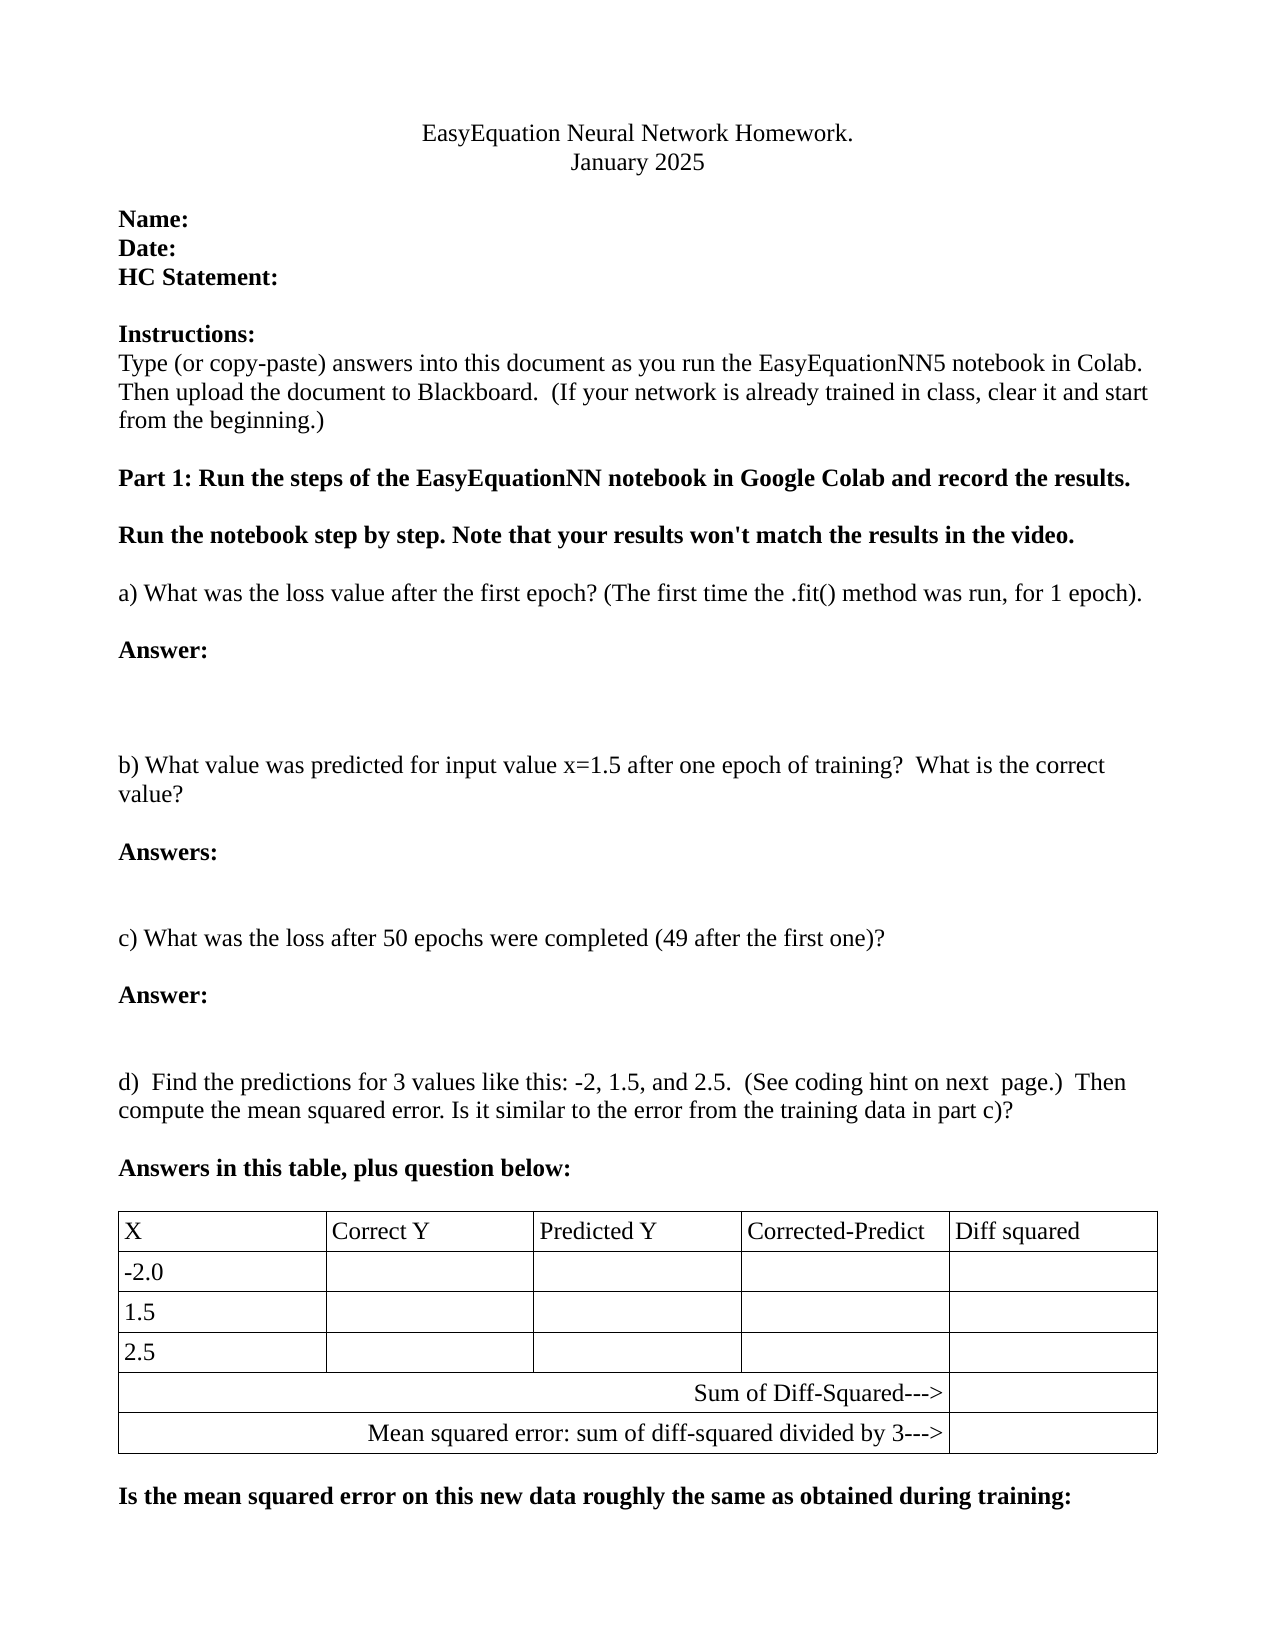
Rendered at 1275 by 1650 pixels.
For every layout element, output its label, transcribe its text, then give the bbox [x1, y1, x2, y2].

table_cell [950, 1373, 1157, 1412]
text d) Find the predictions for 3 values like this: -2, 1.5, and 2.5. (See coding hint on next page.) Then compute the mean squared error. Is it similar to the error from the training data in part c)? [118, 1067, 1157, 1124]
text Run the notebook step by step. Note that your results won't match the results in the video. [118, 521, 1157, 549]
table_header Correct Y [327, 1212, 533, 1251]
text Date: [118, 233, 1157, 262]
table_cell [950, 1333, 1157, 1372]
text Is the mean squared error on this new data roughly the same as obtained during training: [118, 1481, 1157, 1510]
table_header Corrected-Predict [742, 1212, 949, 1251]
table_cell [534, 1252, 741, 1291]
text Part 1: Run the steps of the EasyEquationNN notebook in Google Colab and record the results. [118, 463, 1157, 492]
text Name: [118, 204, 1157, 233]
text Answers: [118, 837, 1157, 866]
text January 2025 [118, 147, 1157, 176]
text Answers in this table, plus question below: [118, 1153, 1157, 1182]
table_cell [534, 1292, 741, 1332]
table_header Predicted Y [534, 1212, 741, 1251]
table_cell 1.5 [119, 1292, 326, 1332]
table_cell 2.5 [119, 1333, 326, 1372]
table_cell Sum of Diff-Squared---> [119, 1373, 949, 1412]
text EasyEquation Neural Network Homework. [118, 118, 1157, 147]
table_cell -2.0 [119, 1252, 326, 1291]
table_cell [742, 1292, 949, 1332]
text c) What was the loss after 50 epochs were completed (49 after the first one)? [118, 923, 1157, 952]
text Answer: [118, 636, 1157, 664]
table_cell [950, 1252, 1157, 1291]
table_cell [950, 1292, 1157, 1332]
table_cell [327, 1252, 533, 1291]
text b) What value was predicted for input value x=1.5 after one epoch of training? What is the correct value? [118, 751, 1157, 808]
text Instructions: [118, 319, 1157, 348]
table_cell [950, 1413, 1157, 1452]
table_header Diff squared [950, 1212, 1157, 1251]
table_cell [327, 1292, 533, 1332]
table_cell [742, 1333, 949, 1372]
table_cell [742, 1252, 949, 1291]
table_cell [534, 1333, 741, 1372]
table_cell Mean squared error: sum of diff-squared divided by 3---> [119, 1413, 949, 1452]
text HC Statement: [118, 262, 1157, 291]
text a) What was the loss value after the first epoch? (The first time the .fit() method was run, for 1 epoch). [118, 578, 1157, 607]
table_header X [119, 1212, 326, 1251]
text Answer: [118, 981, 1157, 1009]
table_cell [327, 1333, 533, 1372]
text Type (or copy-paste) answers into this document as you run the EasyEquationNN5 notebook in Colab. Then upload the document to Blackboard. (If your network is already trained in class, clear it and start from the beginning.) [118, 348, 1157, 434]
